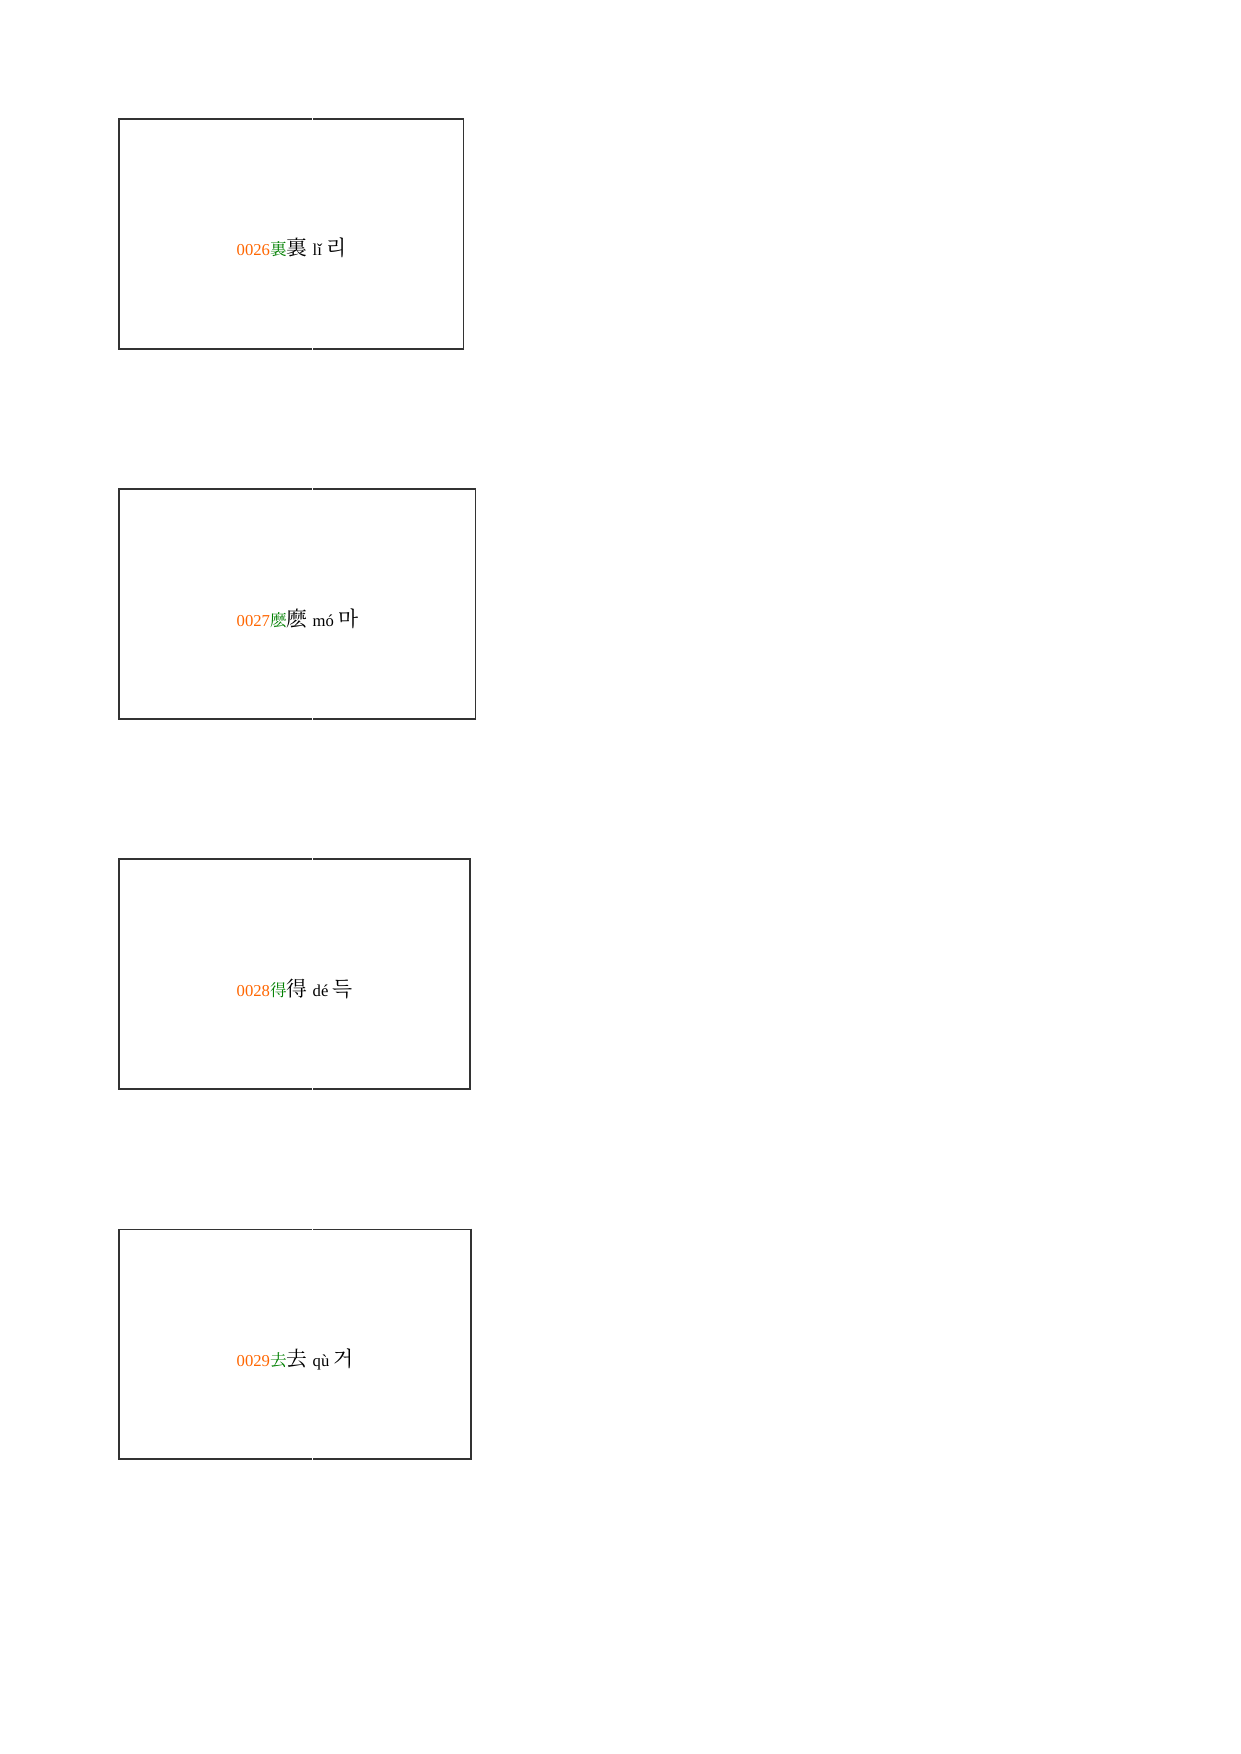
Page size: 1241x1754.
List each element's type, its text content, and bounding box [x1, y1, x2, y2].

text 0028得得 dé 득 [120, 859, 469, 1089]
text 0029去去 qù 거 [120, 1230, 470, 1459]
text [472, 1228, 1122, 1460]
text [476, 488, 1122, 719]
text [471, 858, 1122, 1090]
text 0026裏裏 lǐ 리 [120, 119, 463, 349]
text [464, 118, 1122, 349]
text 0027麽麽 mó 마 [120, 489, 475, 719]
